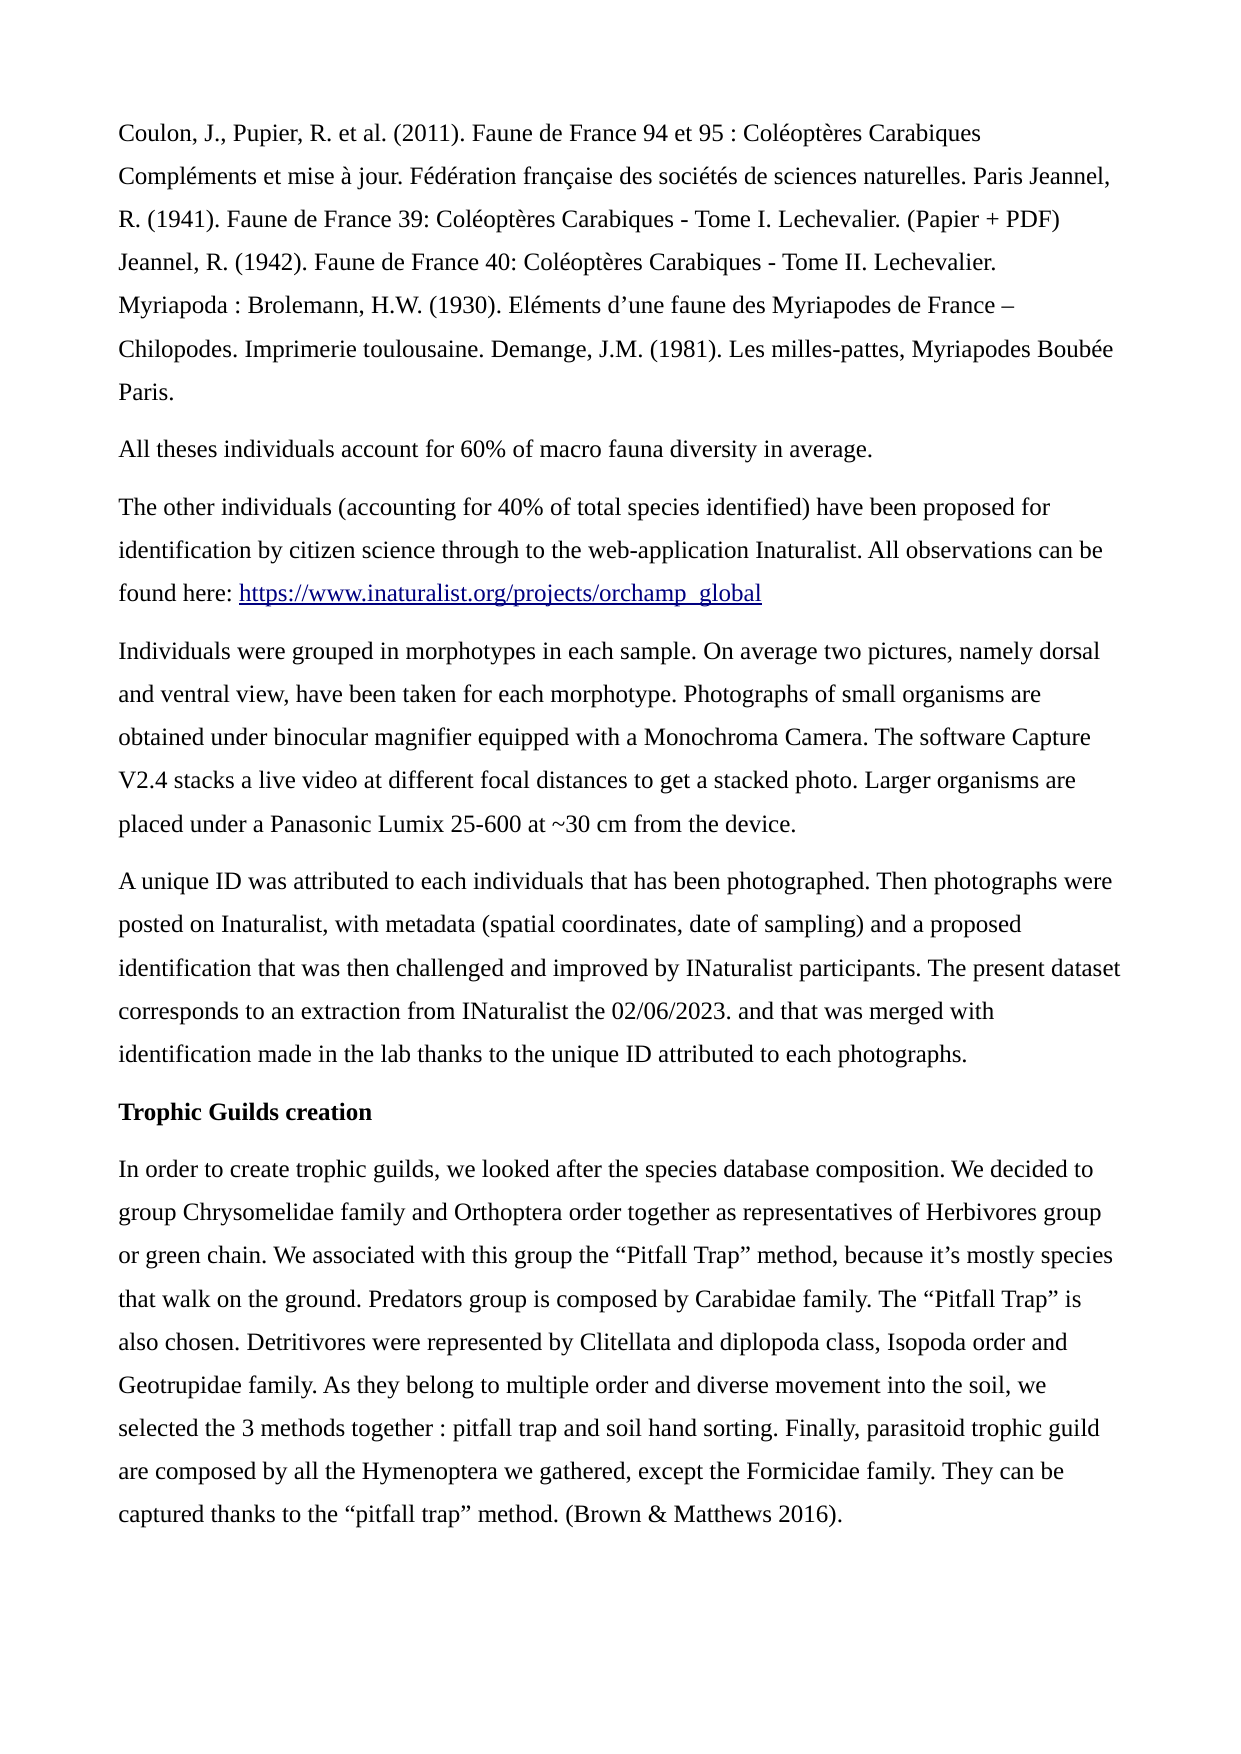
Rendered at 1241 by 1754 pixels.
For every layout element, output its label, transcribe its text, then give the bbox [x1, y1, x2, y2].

text All theses individuals account for 60% of macro fauna diversity in average. [118, 434, 1122, 463]
text The other individuals (accounting for 40% of total species identified) have been proposed for identification by citizen science through to the web-application Inaturalist. All observations can be found here: https://www.inaturalist.org/projects/orchamp_global [118, 492, 1122, 607]
text Trophic Guilds creation [118, 1097, 1122, 1125]
text A unique ID was attributed to each individuals that has been photographed. Then photographs were posted on Inaturalist, with metadata (spatial coordinates, date of sampling) and a proposed identification that was then challenged and improved by INaturalist participants. The present dataset corresponds to an extraction from INaturalist the 02/06/2023. and that was merged with identification made in the lab thanks to the unique ID attributed to each photographs. [118, 866, 1122, 1068]
text In order to create trophic guilds, we looked after the species database composition. We decided to group Chrysomelidae family and Orthoptera order together as representatives of Herbivores group or green chain. We associated with this group the “Pitfall Trap” method, because it’s mostly species that walk on the ground. Predators group is composed by Carabidae family. The “Pitfall Trap” is also chosen. Detritivores were represented by Clitellata and diplopoda class, Isopoda order and Geotrupidae family. As they belong to multiple order and diverse movement into the soil, we selected the 3 methods together : pitfall trap and soil hand sorting. Finally, parasitoid trophic guild are composed by all the Hymenoptera we gathered, except the Formicidae family. They can be captured thanks to the “pitfall trap” method. (Brown & Matthews 2016). [118, 1154, 1122, 1528]
text Coulon, J., Pupier, R. et al. (2011). Faune de France 94 et 95 : Coléoptères Carabiques Compléments et mise à jour. Fédération française des sociétés de sciences naturelles. Paris Jeannel, R. (1941). Faune de France 39: Coléoptères Carabiques - Tome I. Lechevalier. (Papier + PDF) Jeannel, R. (1942). Faune de France 40: Coléoptères Carabiques - Tome II. Lechevalier. Myriapoda : Brolemann, H.W. (1930). Eléments d’une faune des Myriapodes de France – Chilopodes. Imprimerie toulousaine. Demange, J.M. (1981). Les milles-pattes, Myriapodes Boubée Paris. [118, 118, 1122, 406]
text Individuals were grouped in morphotypes in each sample. On average two pictures, namely dorsal and ventral view, have been taken for each morphotype. Photographs of small organisms are obtained under binocular magnifier equipped with a Monochroma Camera. The software Capture V2.4 stacks a live video at different focal distances to get a stacked photo. Larger organisms are placed under a Panasonic Lumix 25-600 at ~30 cm from the device. [118, 636, 1122, 837]
